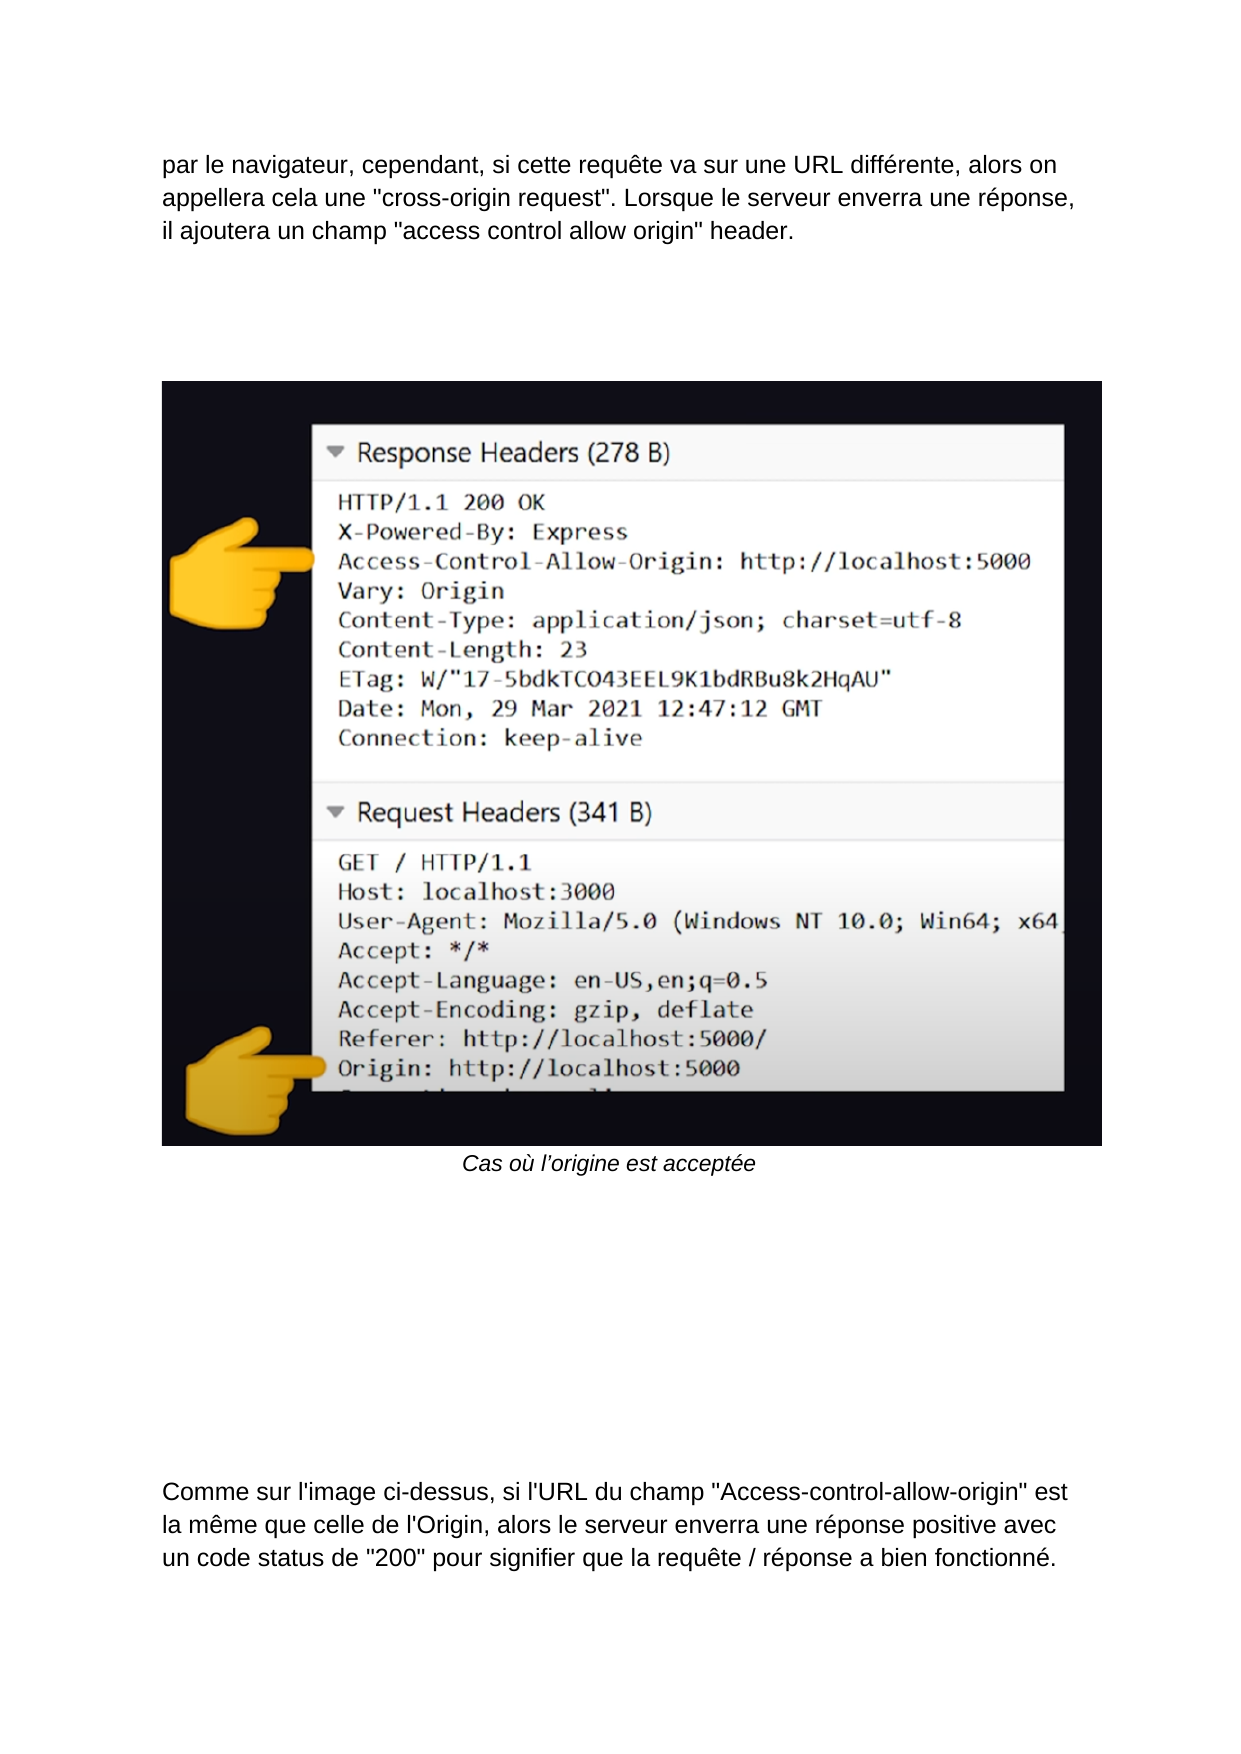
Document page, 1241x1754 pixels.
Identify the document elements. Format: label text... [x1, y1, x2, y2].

text Cas où l’origine est acceptée [162, 1149, 1078, 1176]
text par le navigateur, cependant, si cette requête va sur une URL différente, alors on appellera cela une "cross-origin request". Lorsque le serveur enverra une réponse, il ajoutera un champ "access control allow origin" header. [162, 150, 1078, 245]
text Comme sur l'image ci-dessus, si l'URL du champ "Access-control-allow-origin" est la même que celle de l'Origin, alors le serveur enverra une réponse positive avec un code status de "200" pour signifier que la requête / réponse a bien fonctionné. [162, 1477, 1078, 1572]
picture [161, 381, 1102, 1146]
